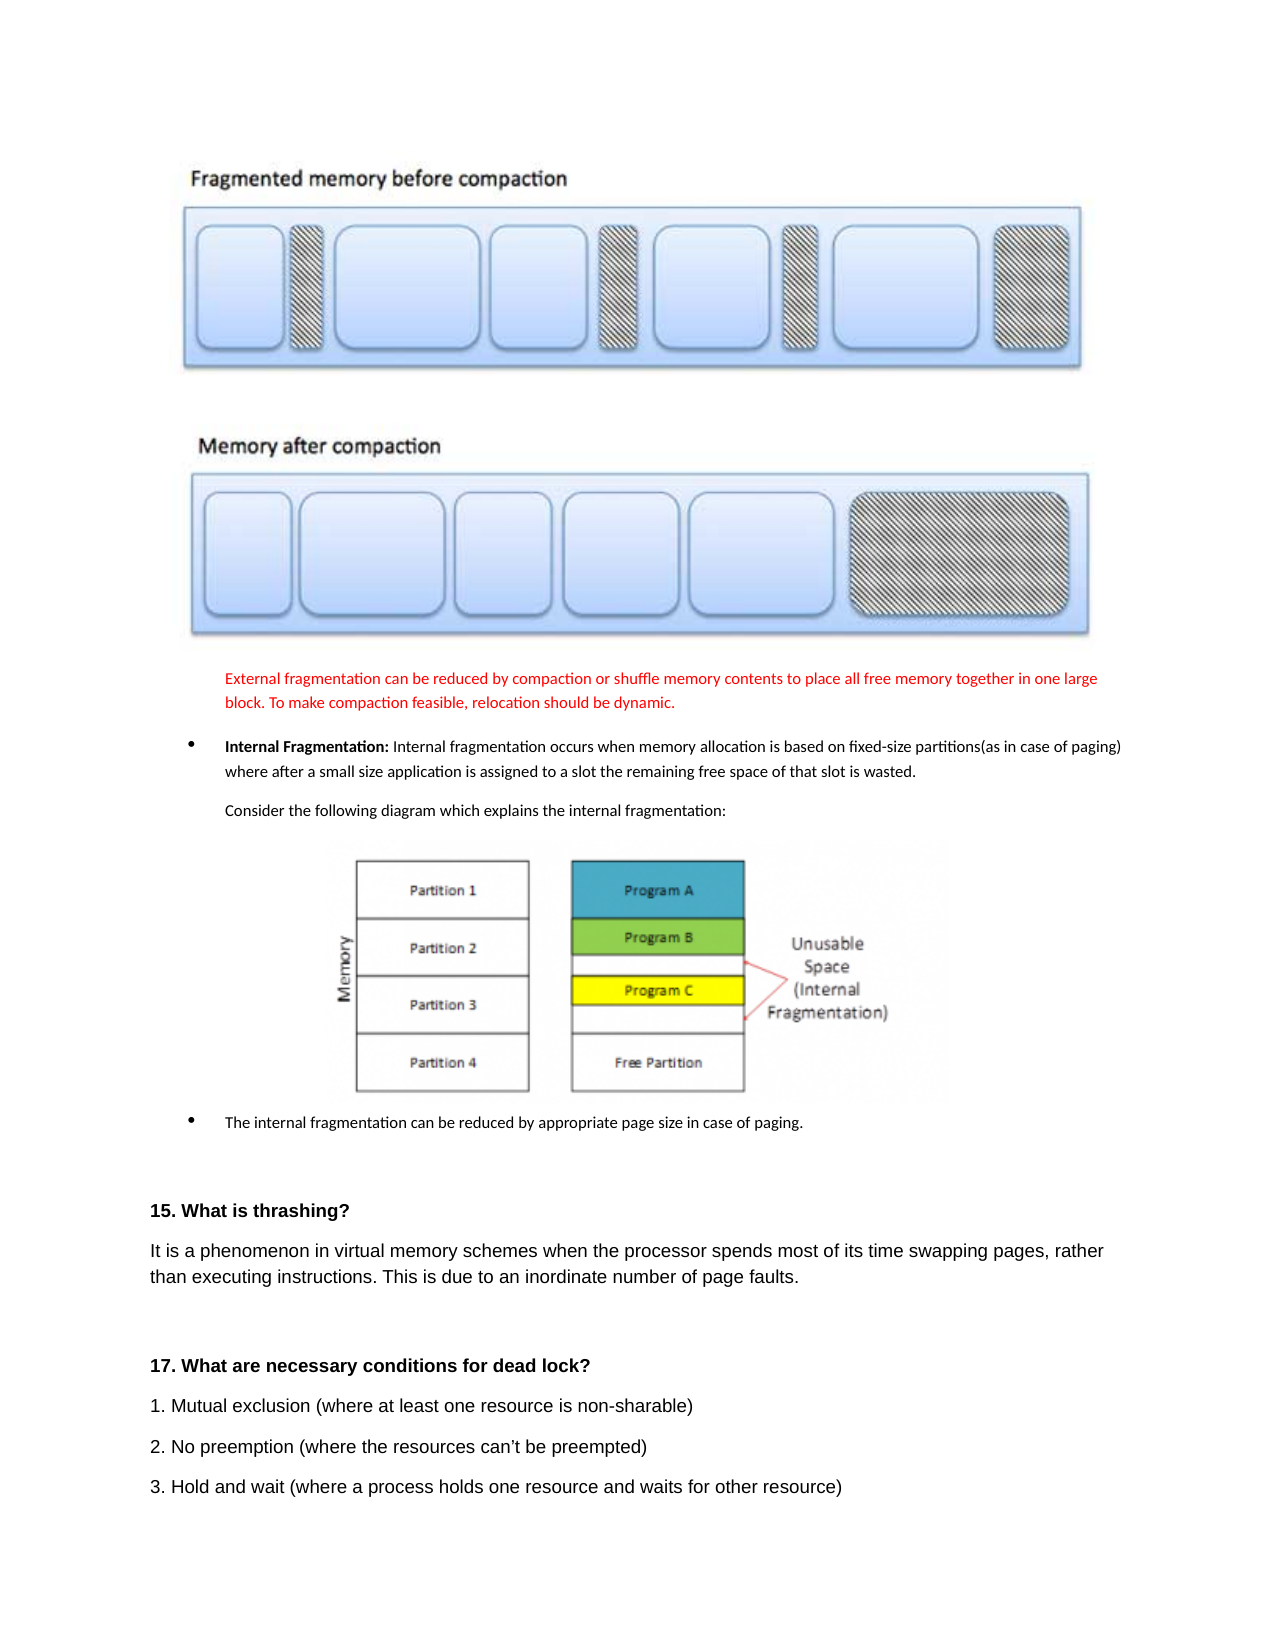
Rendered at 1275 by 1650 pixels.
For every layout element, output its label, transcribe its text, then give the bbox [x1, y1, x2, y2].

picture [325, 839, 951, 1104]
picture [168, 150, 1107, 666]
list External fragmentation can be reduced by compaction or shuffle memory contents to place all free memory together in one large block. To make compaction feasible, relocation should be dynamic. [187, 150, 1125, 712]
list Consider the following diagram which explains the internal fragmentation: [187, 800, 1125, 821]
text 1. Mutual exclusion (where at least one resource is non-sharable) [150, 1395, 1125, 1417]
text 3. Hold and wait (where a process holds one resource and waits for other resource) [150, 1476, 1125, 1497]
text It is a phenomenon in virtual memory schemes when the processor spends most of its time swapping pages, rather than executing instructions. This is due to an inordinate number of page faults. [150, 1240, 1125, 1288]
text 15. What is thrashing? [150, 1200, 1125, 1221]
list Internal Fragmentation: Internal fragmentation occurs when memory allocation is based on fixed-size partitions(as in case of paging) where after a small size application is assigned to a slot the remaining free space of that slot is wasted. [187, 736, 1125, 782]
text 2. No preemption (where the resources can’t be preempted) [150, 1435, 1125, 1457]
text 17. What are necessary conditions for dead lock? [150, 1354, 1125, 1376]
list The internal fragmentation can be reduced by appropriate page size in case of paging. [187, 1112, 1125, 1133]
